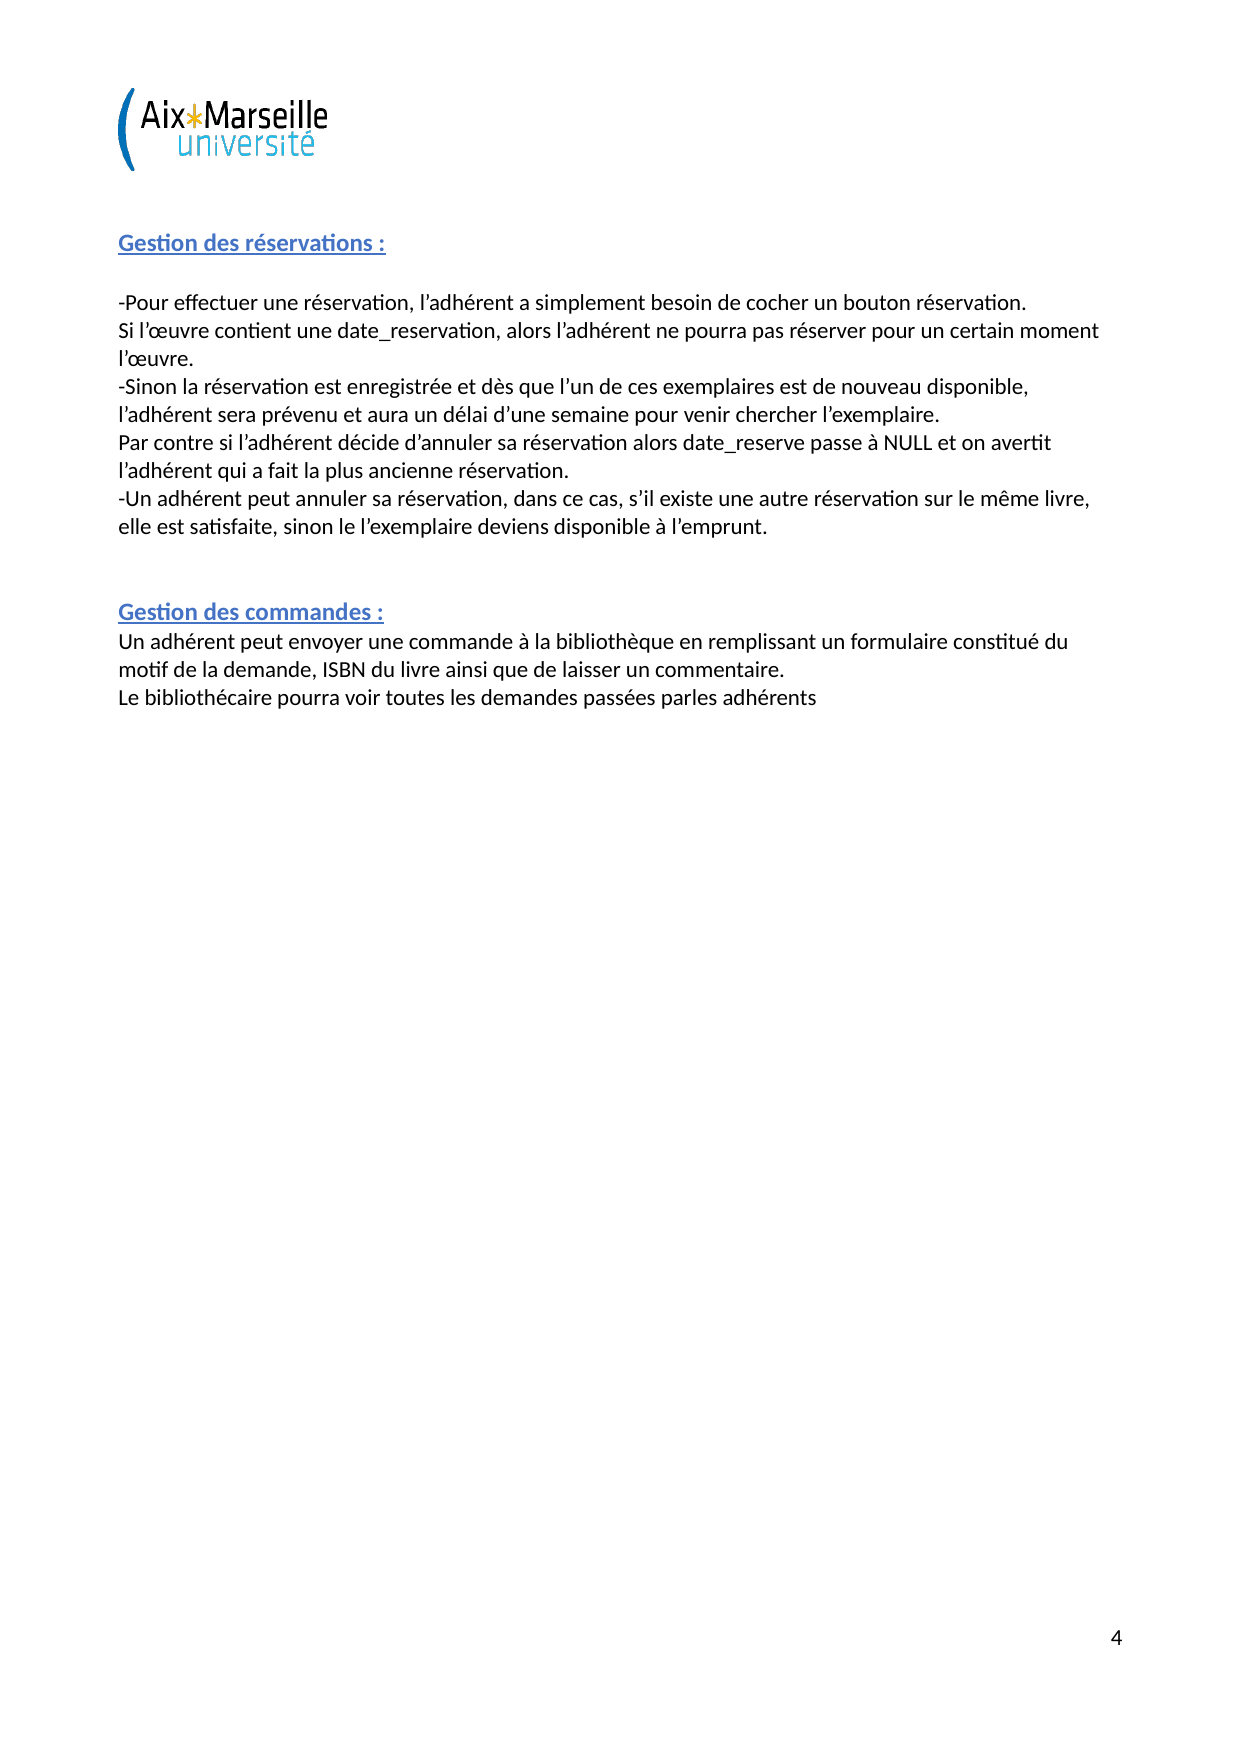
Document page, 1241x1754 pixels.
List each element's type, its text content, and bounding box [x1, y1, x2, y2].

text -Pour effectuer une réservation, l’adhérent a simplement besoin de cocher un bouton réservation. [118, 288, 1122, 316]
text Gestion des réservations : [118, 227, 1122, 258]
text Si l’œuvre contient une date_reservation, alors l’adhérent ne pourra pas réserver pour un certain moment l’œuvre. [118, 316, 1122, 372]
text Gestion des commandes : [118, 596, 1122, 627]
text -Un adhérent peut annuler sa réservation, dans ce cas, s’il existe une autre réservation sur le même livre, elle est satisfaite, sinon le l’exemplaire deviens disponible à l’emprunt. [118, 484, 1122, 540]
text -Sinon la réservation est enregistrée et dès que l’un de ces exemplaires est de nouveau disponible, l’adhérent sera prévenu et aura un délai d’une semaine pour venir chercher l’exemplaire. [118, 372, 1122, 428]
text Le bibliothécaire pourra voir toutes les demandes passées parles adhérents [118, 683, 1122, 711]
text Par contre si l’adhérent décide d’annuler sa réservation alors date_reserve passe à NULL et on avertit l’adhérent qui a fait la plus ancienne réservation. [118, 428, 1122, 484]
text Un adhérent peut envoyer une commande à la bibliothèque en remplissant un formulaire constitué du motif de la demande, ISBN du livre ainsi que de laisser un commentaire. [118, 627, 1122, 683]
